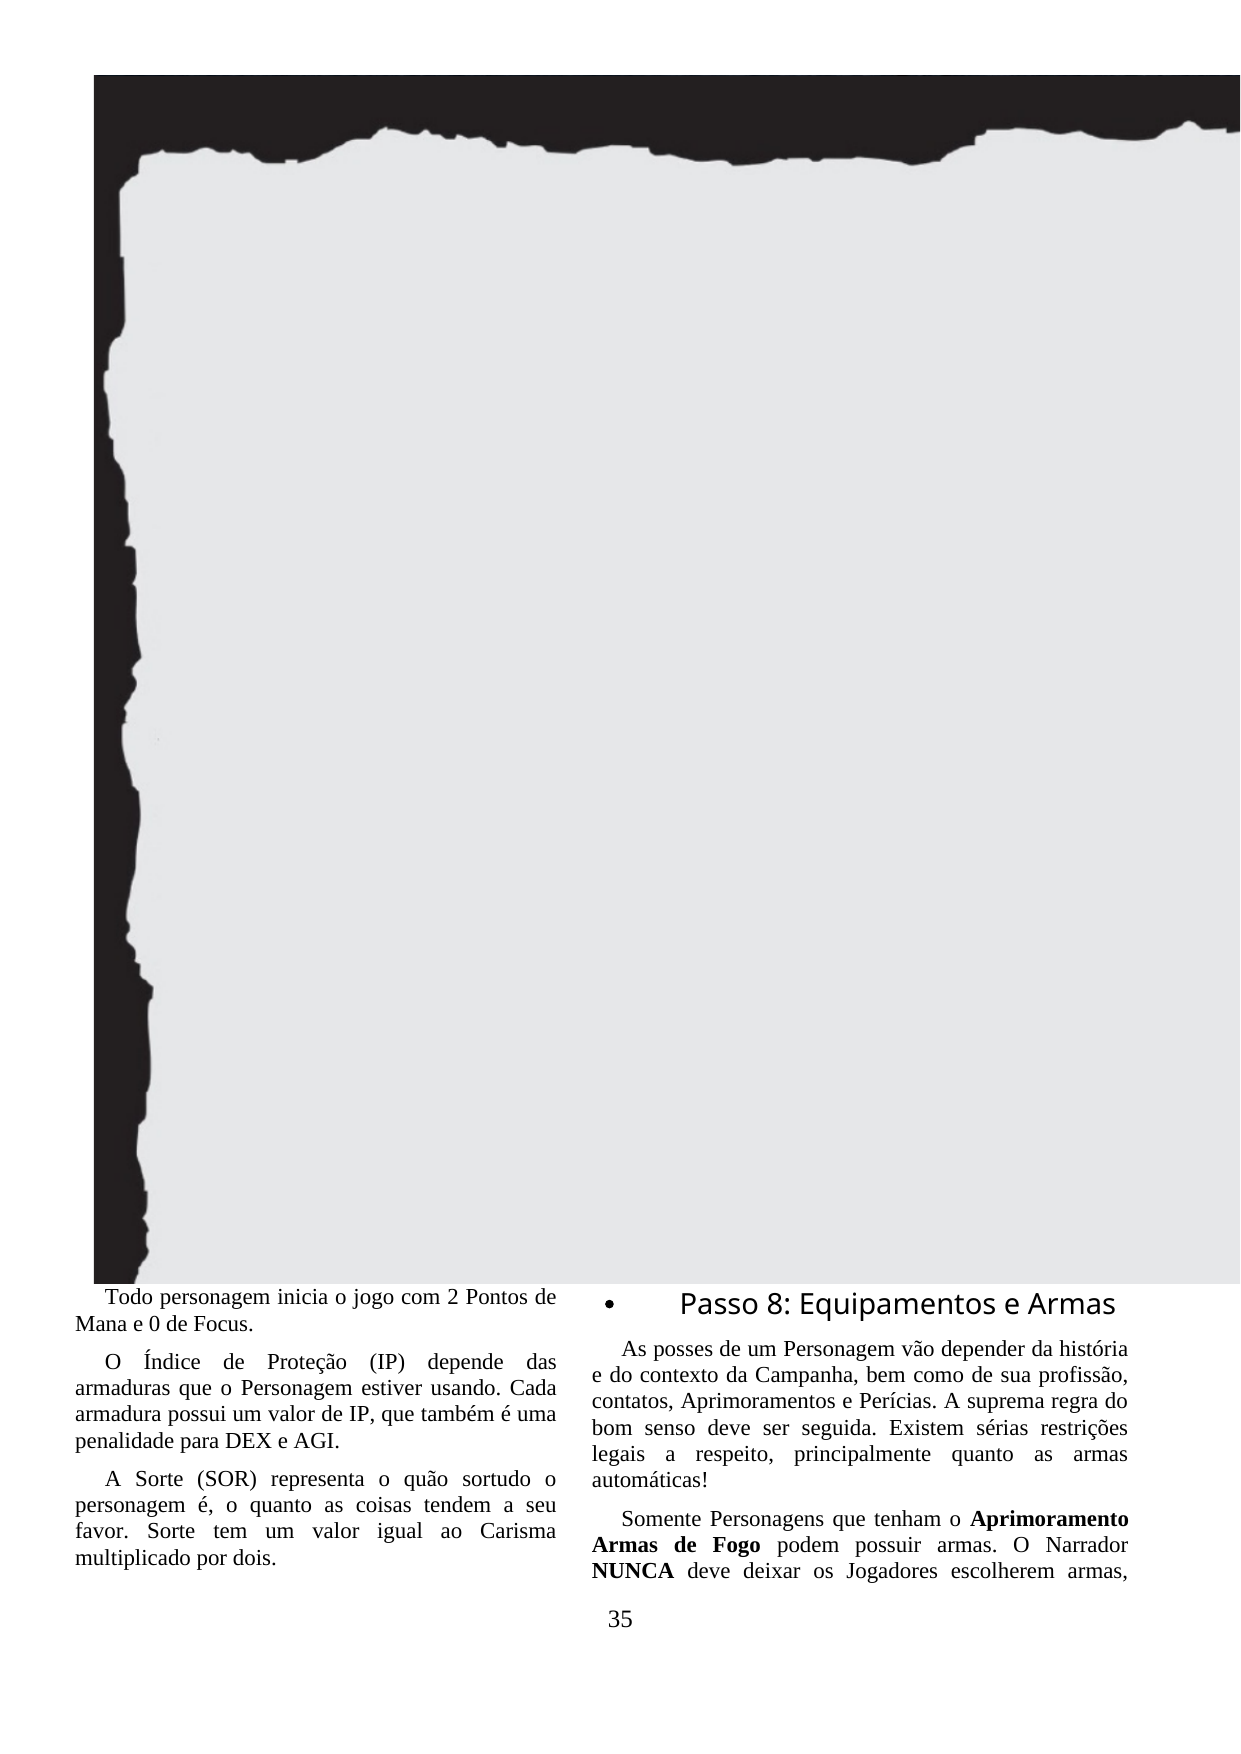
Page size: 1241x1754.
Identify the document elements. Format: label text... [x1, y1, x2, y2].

picture [93, 75, 1241, 1284]
text A Sorte (SOR) representa o quão sortudo o personagem é, o quanto as coisas tendem a seu favor. Sorte tem um valor igual ao Carisma multiplicado por dois. [75, 1465, 557, 1570]
text As posses de um Personagem vão depender da história e do contexto da Campanha, bem como de sua profissão, contatos, Aprimoramentos e Perícias. A suprema regra do bom senso deve ser seguida. Existem sérias restrições legais a respeito, principalmente quanto as armas automáticas! [592, 1335, 1129, 1493]
text O Índice de Proteção (IP) depende das armaduras que o Personagem estiver usando. Cada armadura possui um valor de IP, que também é uma penalidade para DEX e AGI. [75, 1348, 557, 1453]
text Todo personagem inicia o jogo com 2 Pontos de Mana e 0 de Focus. [75, 1283, 557, 1336]
text Somente Personagens que tenham o Aprimoramento Armas de Fogo podem possuir armas. O Narrador NUNCA deve deixar os Jogadores escolherem armas, [592, 1504, 1129, 1584]
subtitle Passo 8: Equipamentos e Armas [592, 1284, 1129, 1323]
